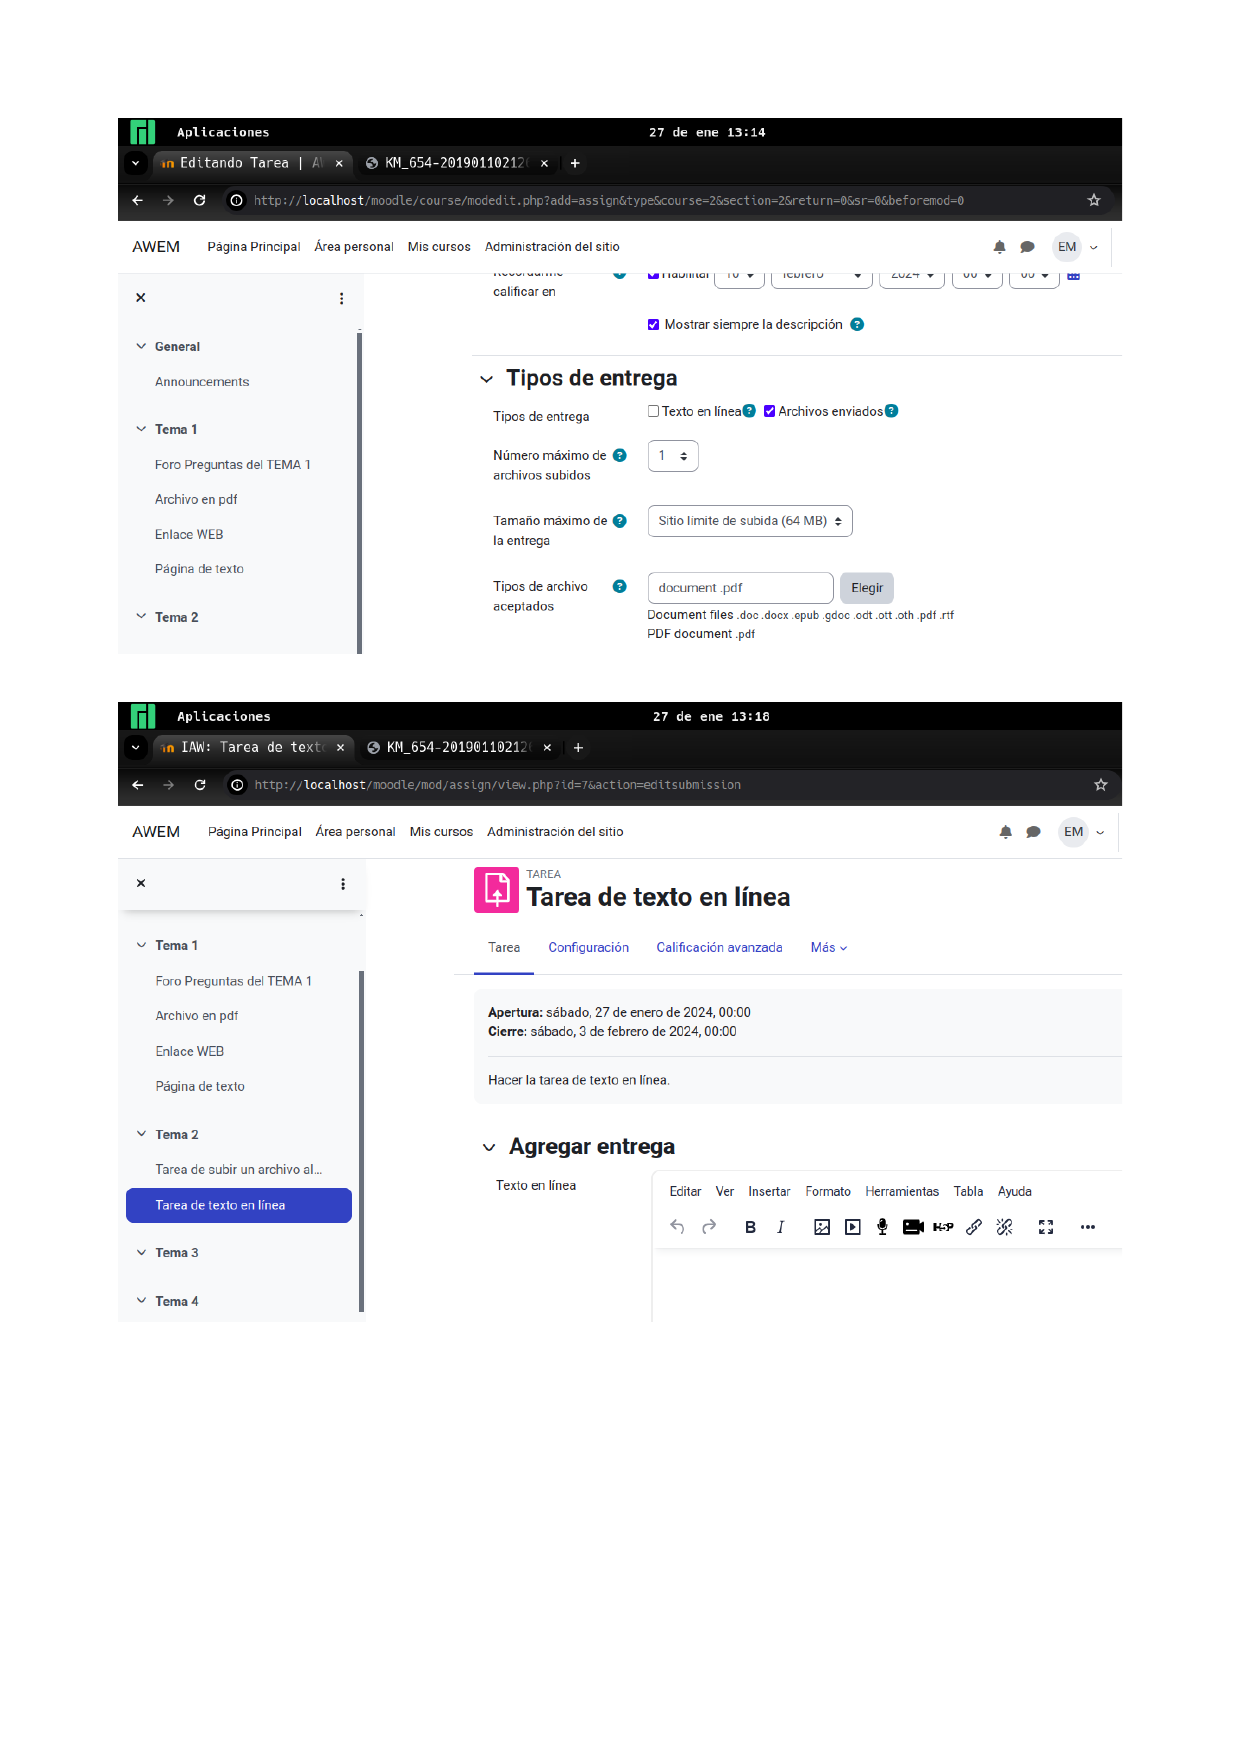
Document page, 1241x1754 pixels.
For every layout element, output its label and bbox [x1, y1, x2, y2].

picture [118, 118, 1123, 654]
picture [118, 702, 1123, 1322]
